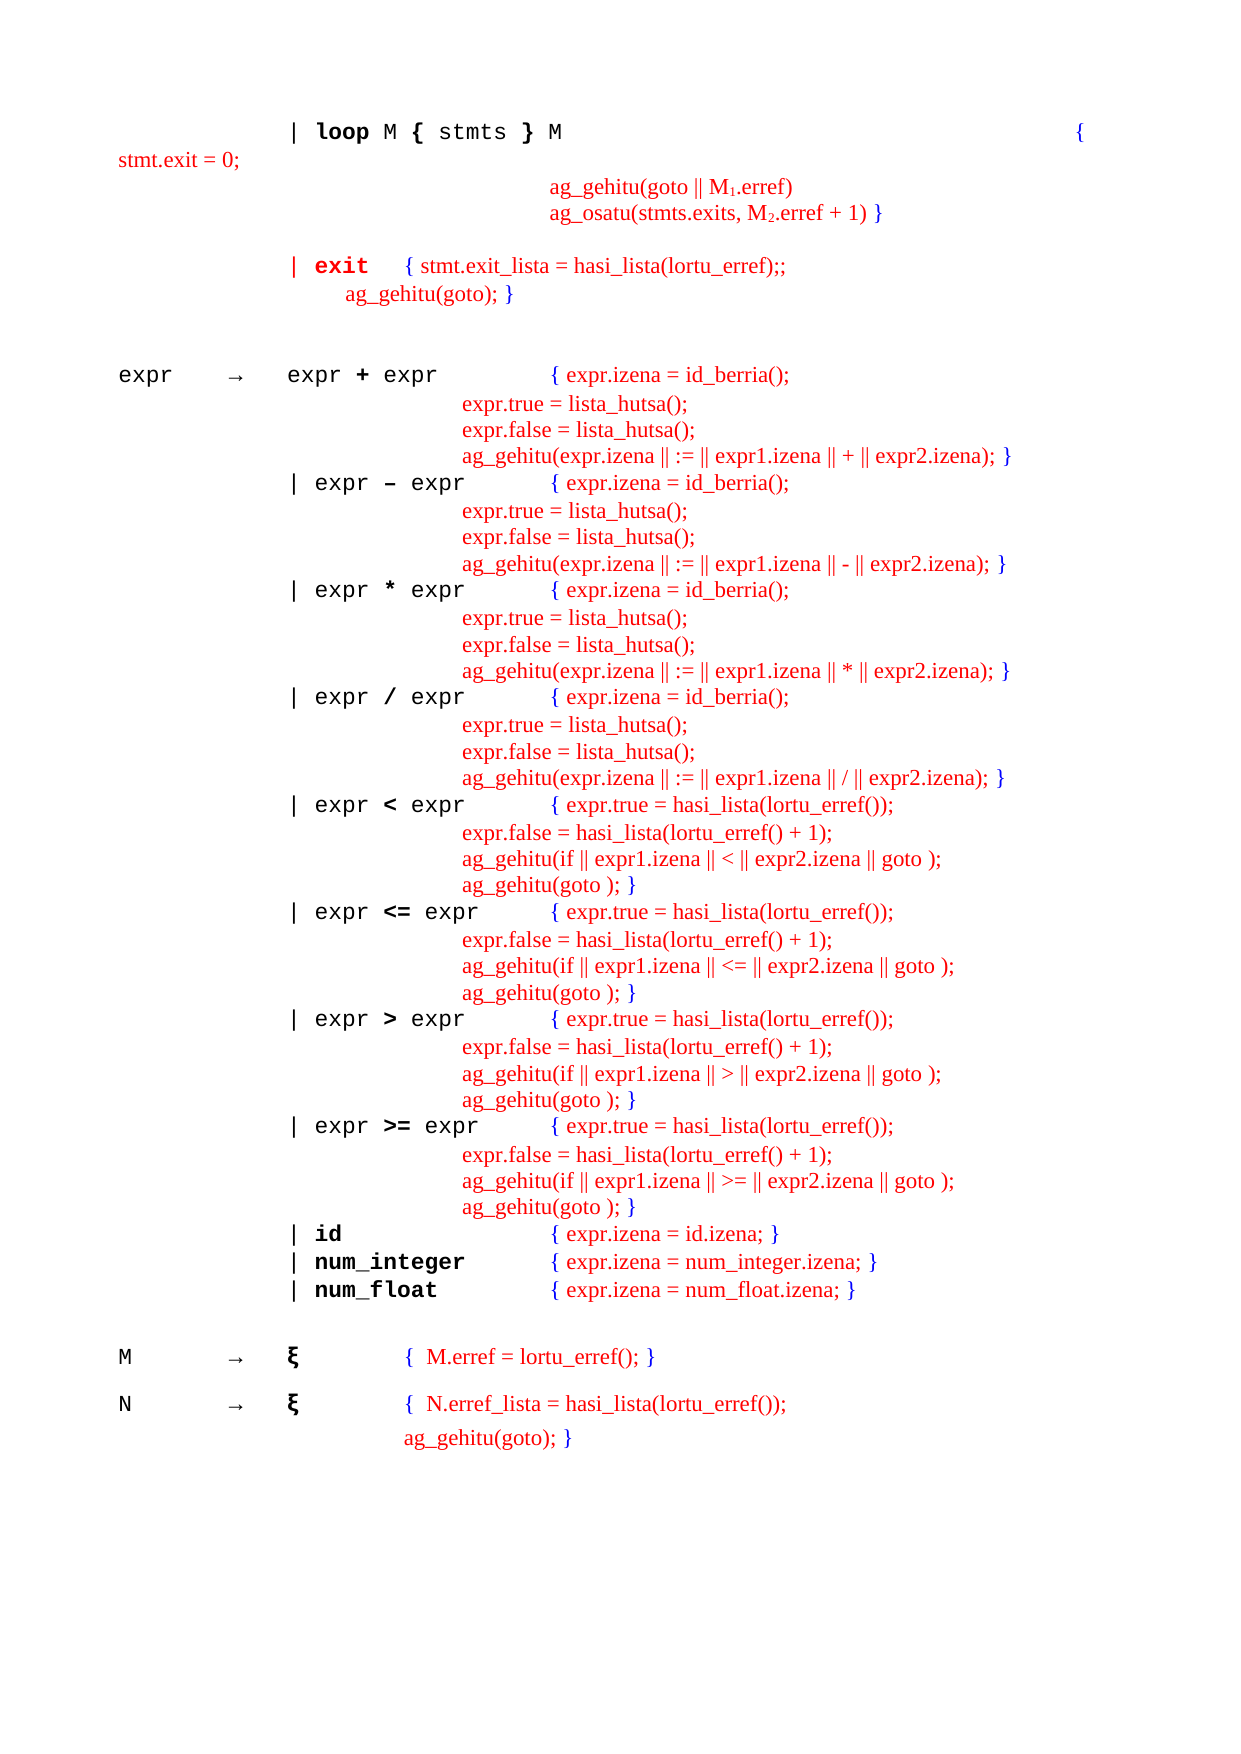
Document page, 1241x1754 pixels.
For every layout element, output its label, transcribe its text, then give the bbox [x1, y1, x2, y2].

text ag_gehitu(expr.izena || := || expr1.izena || - || expr2.izena); } [118, 550, 1122, 576]
text expr.false = hasi_lista(lortu_erref() + 1); [118, 1141, 1122, 1167]
text expr.false = lista_hutsa(); [118, 631, 1122, 657]
text | num_float { expr.izena = num_float.izena; } [118, 1276, 1122, 1304]
text | id { expr.izena = id.izena; } [118, 1220, 1122, 1248]
text ag_osatu(stmts.exits, M2.erref + 1) } [118, 199, 1122, 225]
text | expr / expr { expr.izena = id_berria(); [118, 683, 1122, 712]
text ag_gehitu(if || expr1.izena || >= || expr2.izena || goto ); [118, 1167, 1122, 1193]
text M → ξ { M.erref = lortu_erref(); } [118, 1330, 1122, 1377]
text expr.false = hasi_lista(lortu_erref() + 1); [118, 926, 1122, 952]
text ag_gehitu(expr.izena || := || expr1.izena || * || expr2.izena); } [118, 657, 1122, 683]
text expr.false = hasi_lista(lortu_erref() + 1); [118, 1033, 1122, 1060]
text ag_gehitu(if || expr1.izena || > || expr2.izena || goto ); [118, 1060, 1122, 1086]
text expr.false = lista_hutsa(); [118, 523, 1122, 550]
text expr.true = lista_hutsa(); [118, 604, 1122, 631]
text | expr <= expr { expr.true = hasi_lista(lortu_erref()); [118, 898, 1122, 926]
text N → ξ { N.erref_lista = hasi_lista(lortu_erref()); [118, 1377, 1122, 1424]
text expr.true = lista_hutsa(); [118, 390, 1122, 416]
text expr.false = hasi_lista(lortu_erref() + 1); [118, 819, 1122, 845]
text ag_gehitu(goto ); } [118, 1193, 1122, 1220]
text ag_gehitu(goto ); } [118, 872, 1122, 898]
text ag_gehitu(if || expr1.izena || < || expr2.izena || goto ); [118, 845, 1122, 872]
text | exit { stmt.exit_lista = hasi_lista(lortu_erref);; [118, 252, 1122, 280]
text ag_gehitu(goto); } [118, 1424, 1122, 1451]
text | expr – expr { expr.izena = id_berria(); [118, 469, 1122, 497]
text | expr < expr { expr.true = hasi_lista(lortu_erref()); [118, 791, 1122, 819]
text | loop M { stmts } M { stmt.exit = 0; [118, 118, 1122, 173]
text ag_gehitu(if || expr1.izena || <= || expr2.izena || goto ); [118, 952, 1122, 979]
text | num_integer { expr.izena = num_integer.izena; } [118, 1248, 1122, 1276]
text ag_gehitu(goto || M1.erref) [118, 173, 1122, 199]
text ag_gehitu(goto ); } [118, 1086, 1122, 1112]
text | expr > expr { expr.true = hasi_lista(lortu_erref()); [118, 1005, 1122, 1033]
text | expr >= expr { expr.true = hasi_lista(lortu_erref()); [118, 1112, 1122, 1141]
text ag_gehitu(expr.izena || := || expr1.izena || + || expr2.izena); } [118, 442, 1122, 469]
text expr.true = lista_hutsa(); [118, 497, 1122, 523]
text ag_gehitu(goto ); } [118, 979, 1122, 1005]
text expr → expr + expr { expr.izena = id_berria(); [118, 361, 1122, 390]
text ag_gehitu(goto); } [118, 280, 1122, 306]
text expr.true = lista_hutsa(); [118, 712, 1122, 738]
text ag_gehitu(expr.izena || := || expr1.izena || / || expr2.izena); } [118, 764, 1122, 791]
text expr.false = lista_hutsa(); [118, 738, 1122, 764]
text expr.false = lista_hutsa(); [118, 416, 1122, 442]
text | expr * expr { expr.izena = id_berria(); [118, 576, 1122, 604]
